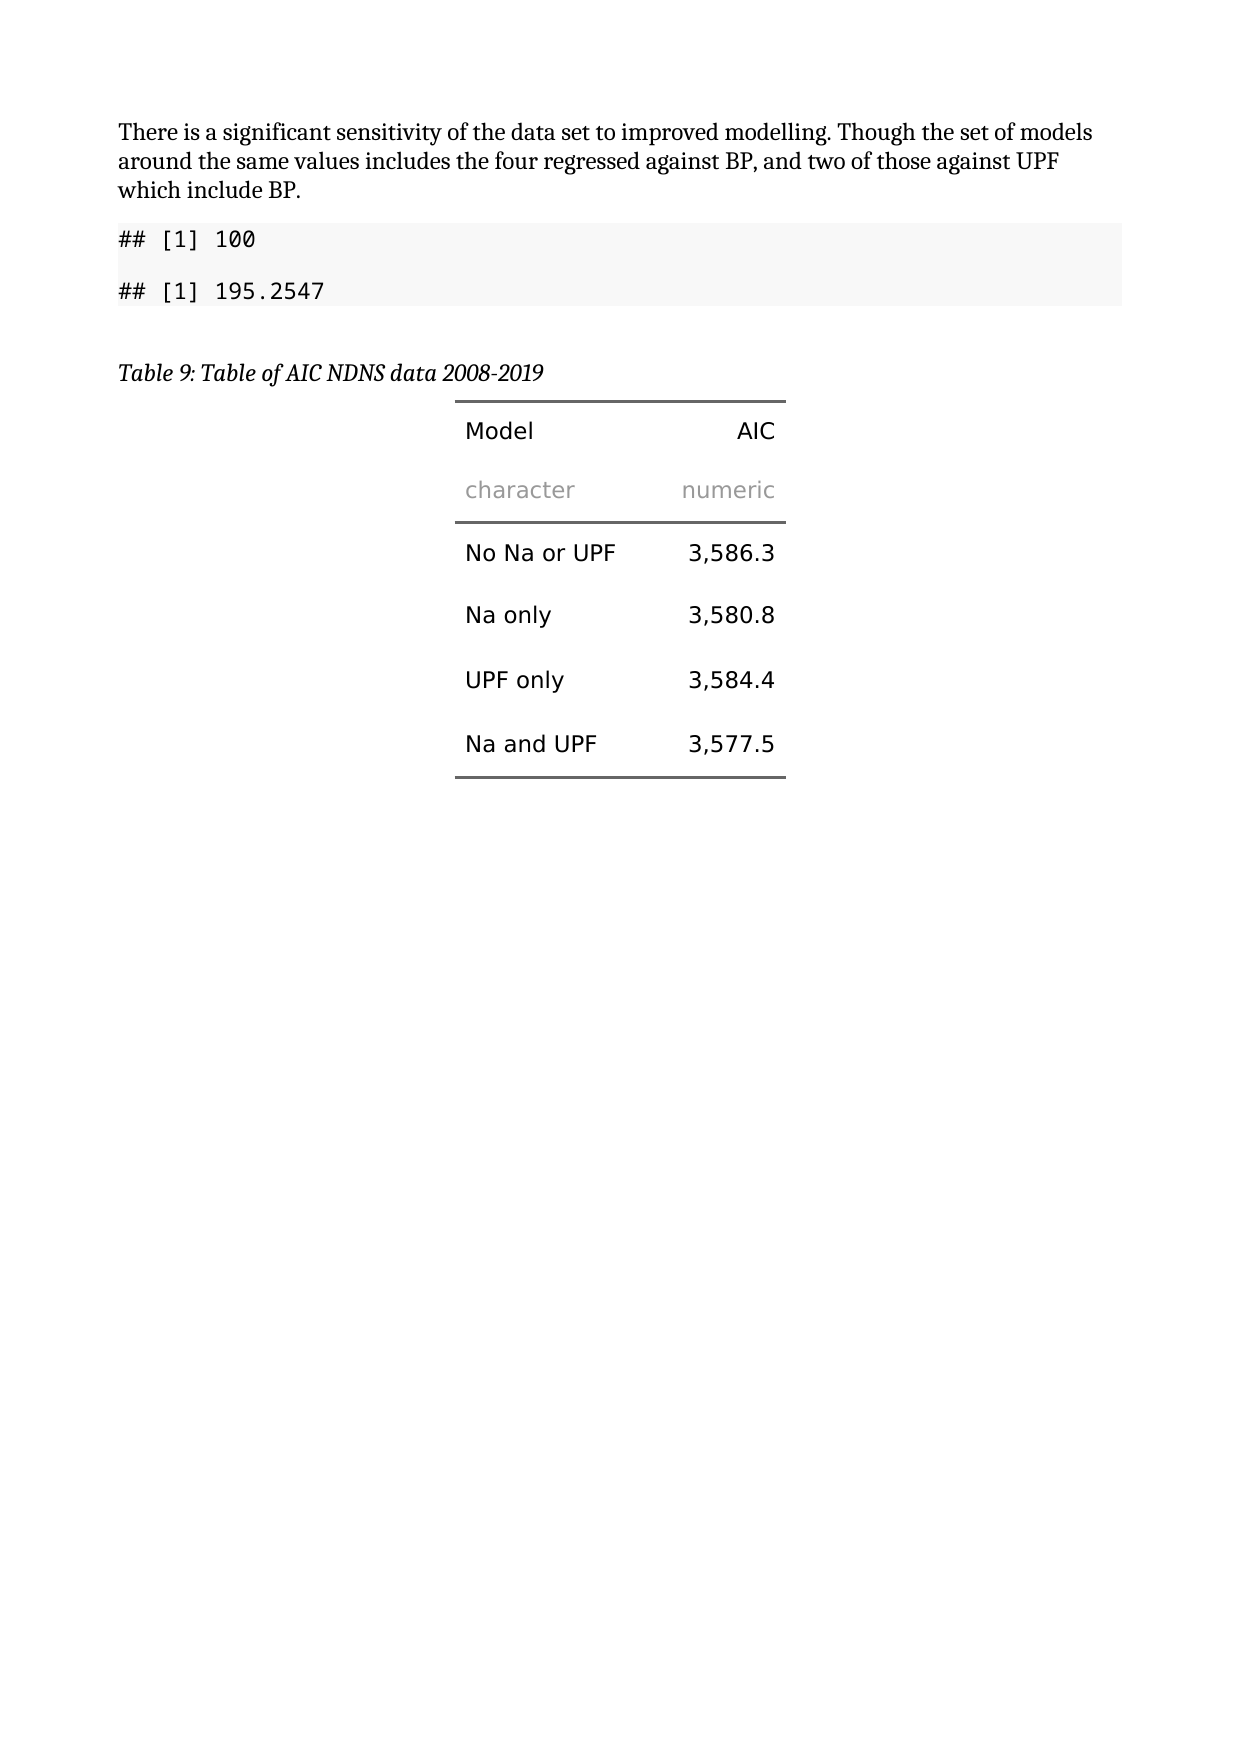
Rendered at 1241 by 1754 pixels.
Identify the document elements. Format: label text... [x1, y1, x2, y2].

text ## [1] 195.2547 [118, 275, 1122, 306]
table_cell numeric [649, 460, 786, 521]
table_cell Na and UPF [455, 713, 649, 776]
table_cell Na only [455, 583, 649, 648]
table_cell character [455, 460, 649, 521]
table_header Model [455, 403, 649, 460]
table_cell 3,586.3 [649, 524, 786, 583]
table_cell 3,580.8 [649, 583, 786, 648]
table_cell 3,584.4 [649, 648, 786, 713]
table_header AIC [649, 403, 786, 460]
text ## [1] 100 [118, 223, 1122, 254]
text There is a significant sensitivity of the data set to improved modelling. Though the set of models around the same values includes the four regressed against BP, and two of those against UPF which include BP. [118, 118, 1122, 204]
text Table 9: Table of AIC NDNS data 2008-2019 [118, 358, 1122, 387]
table_cell No Na or UPF [455, 524, 649, 583]
table_cell 3,577.5 [649, 713, 786, 776]
table_cell UPF only [455, 648, 649, 713]
